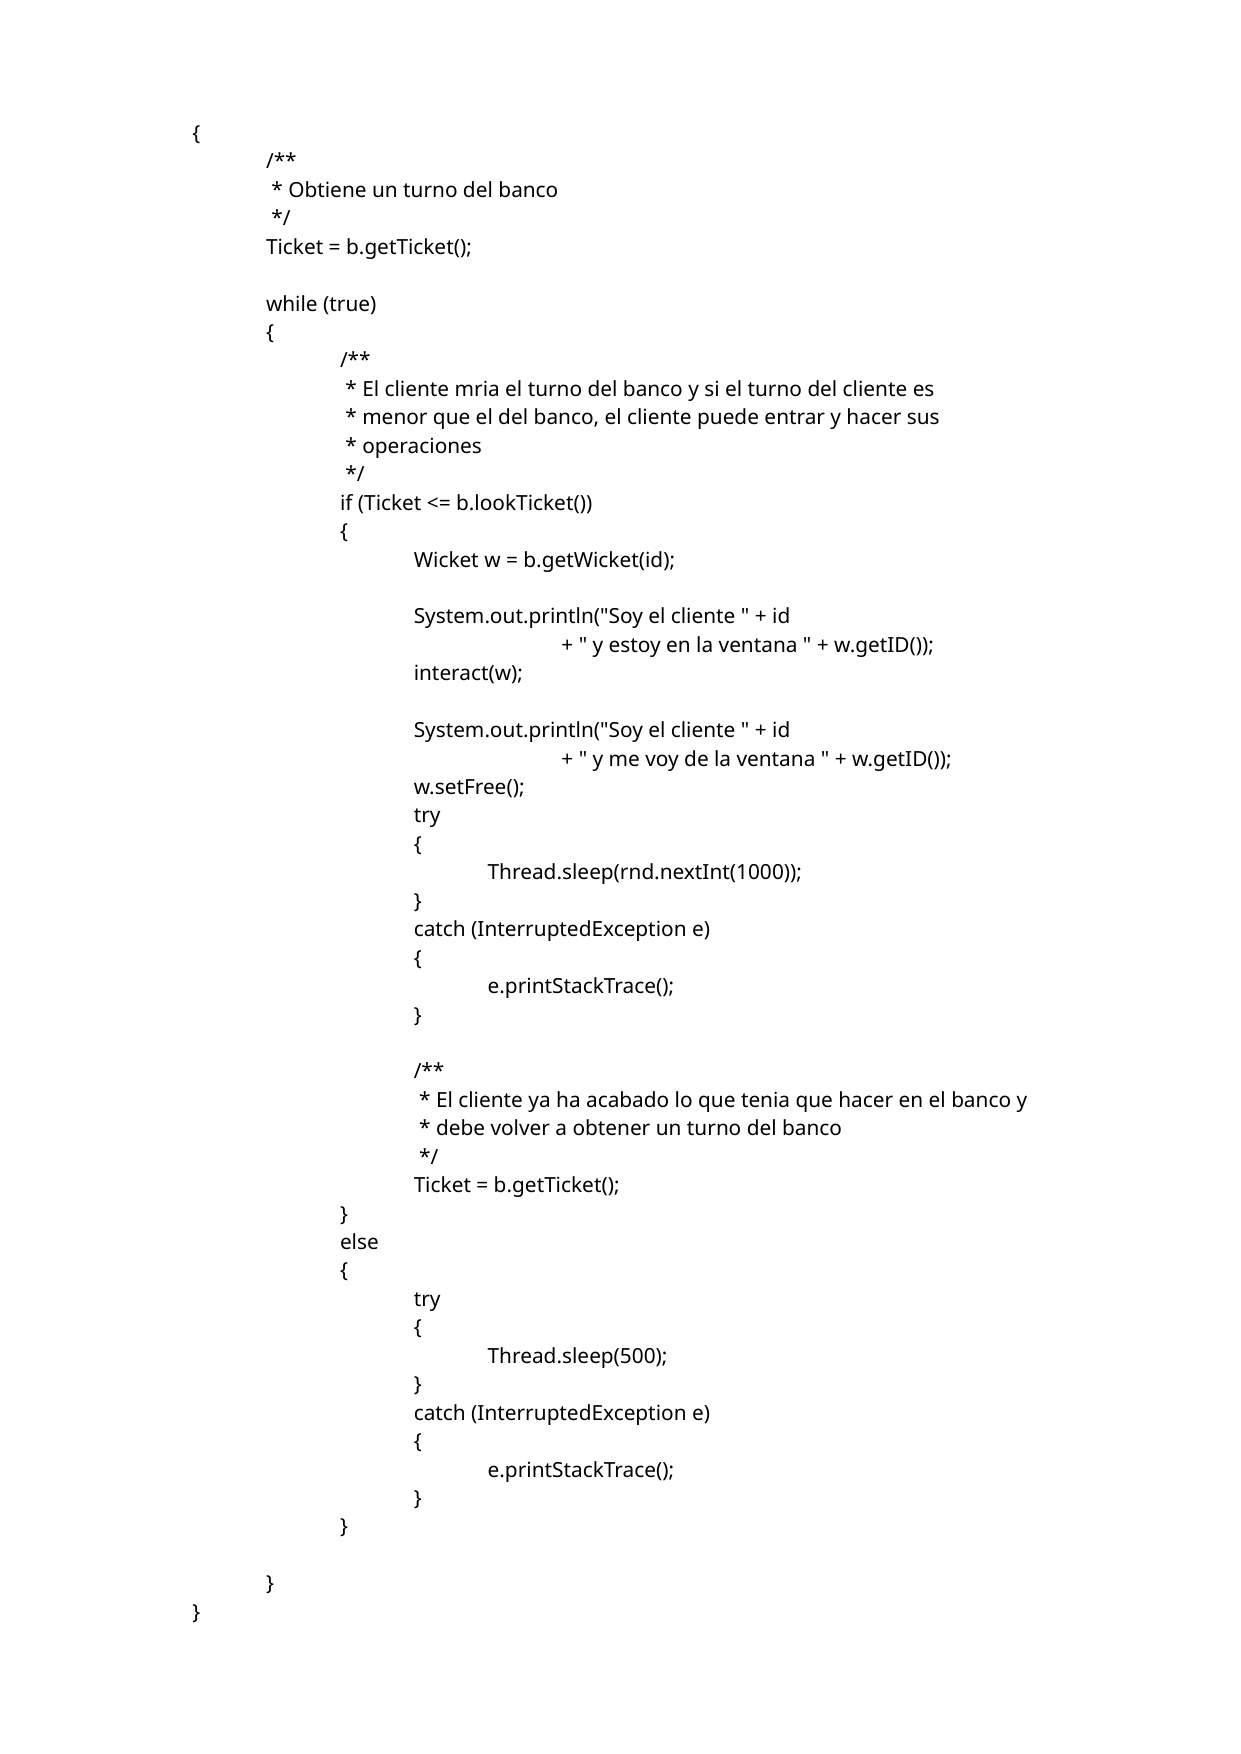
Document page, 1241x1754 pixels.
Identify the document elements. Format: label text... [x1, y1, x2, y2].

text * menor que el del banco, el cliente puede entrar y hacer sus [118, 402, 1122, 431]
text * El cliente ya ha acabado lo que tenia que hacer en el banco y [118, 1085, 1122, 1113]
text Ticket = b.getTicket(); [118, 232, 1122, 260]
text + " y estoy en la ventana " + w.getID()); [118, 630, 1122, 658]
text */ [118, 459, 1122, 488]
text interact(w); [118, 658, 1122, 687]
text * Obtiene un turno del banco [118, 175, 1122, 203]
text { [118, 516, 1122, 545]
text Thread.sleep(500); [118, 1341, 1122, 1369]
text if (Ticket <= b.lookTicket()) [118, 488, 1122, 516]
text } [118, 1000, 1122, 1028]
text * debe volver a obtener un turno del banco [118, 1113, 1122, 1142]
text w.setFree(); [118, 772, 1122, 801]
text Ticket = b.getTicket(); [118, 1170, 1122, 1199]
text catch (InterruptedException e) [118, 914, 1122, 943]
text System.out.println("Soy el cliente " + id [118, 715, 1122, 744]
text /** [118, 1057, 1122, 1085]
text } [118, 1597, 1122, 1625]
text try [118, 1284, 1122, 1312]
text /** [118, 147, 1122, 175]
text catch (InterruptedException e) [118, 1398, 1122, 1426]
text } [118, 1199, 1122, 1227]
text { [118, 1312, 1122, 1341]
text Thread.sleep(rnd.nextInt(1000)); [118, 857, 1122, 886]
text */ [118, 203, 1122, 232]
text } [118, 886, 1122, 914]
text { [118, 829, 1122, 857]
text while (true) [118, 289, 1122, 317]
text Wicket w = b.getWicket(id); [118, 545, 1122, 573]
text else [118, 1227, 1122, 1256]
text { [118, 118, 1122, 147]
text */ [118, 1142, 1122, 1170]
text /** [118, 346, 1122, 374]
text } [118, 1483, 1122, 1512]
text { [118, 1256, 1122, 1284]
text e.printStackTrace(); [118, 1455, 1122, 1483]
text { [118, 317, 1122, 346]
text { [118, 1426, 1122, 1455]
text } [118, 1568, 1122, 1597]
text + " y me voy de la ventana " + w.getID()); [118, 744, 1122, 772]
text * operaciones [118, 431, 1122, 459]
text System.out.println("Soy el cliente " + id [118, 602, 1122, 630]
text e.printStackTrace(); [118, 971, 1122, 1000]
text * El cliente mria el turno del banco y si el turno del cliente es [118, 374, 1122, 402]
text try [118, 801, 1122, 829]
text } [118, 1369, 1122, 1398]
text } [118, 1512, 1122, 1540]
text { [118, 943, 1122, 971]
